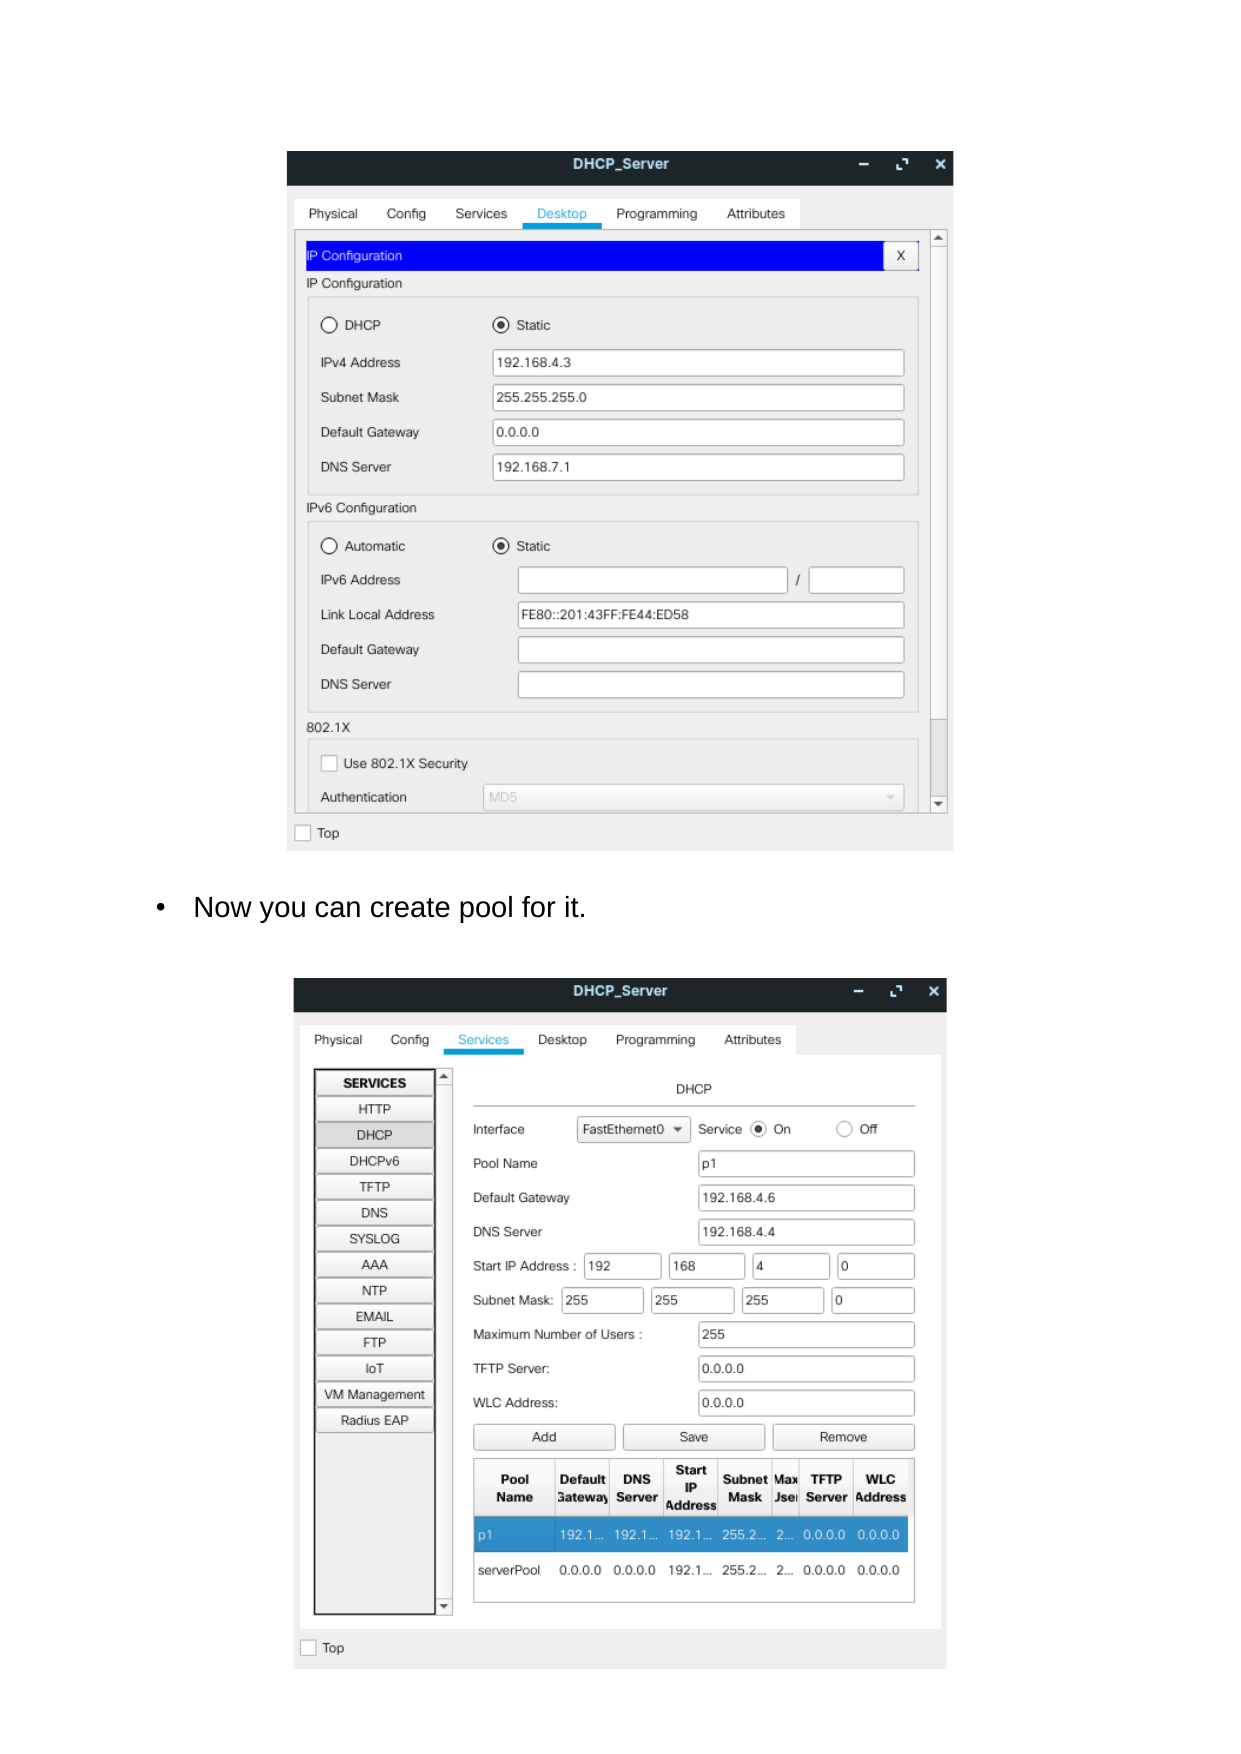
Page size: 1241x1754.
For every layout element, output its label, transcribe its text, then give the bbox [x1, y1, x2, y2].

picture [286, 151, 954, 851]
list Now you can create pool for it. [156, 889, 1122, 923]
picture [293, 978, 947, 1669]
